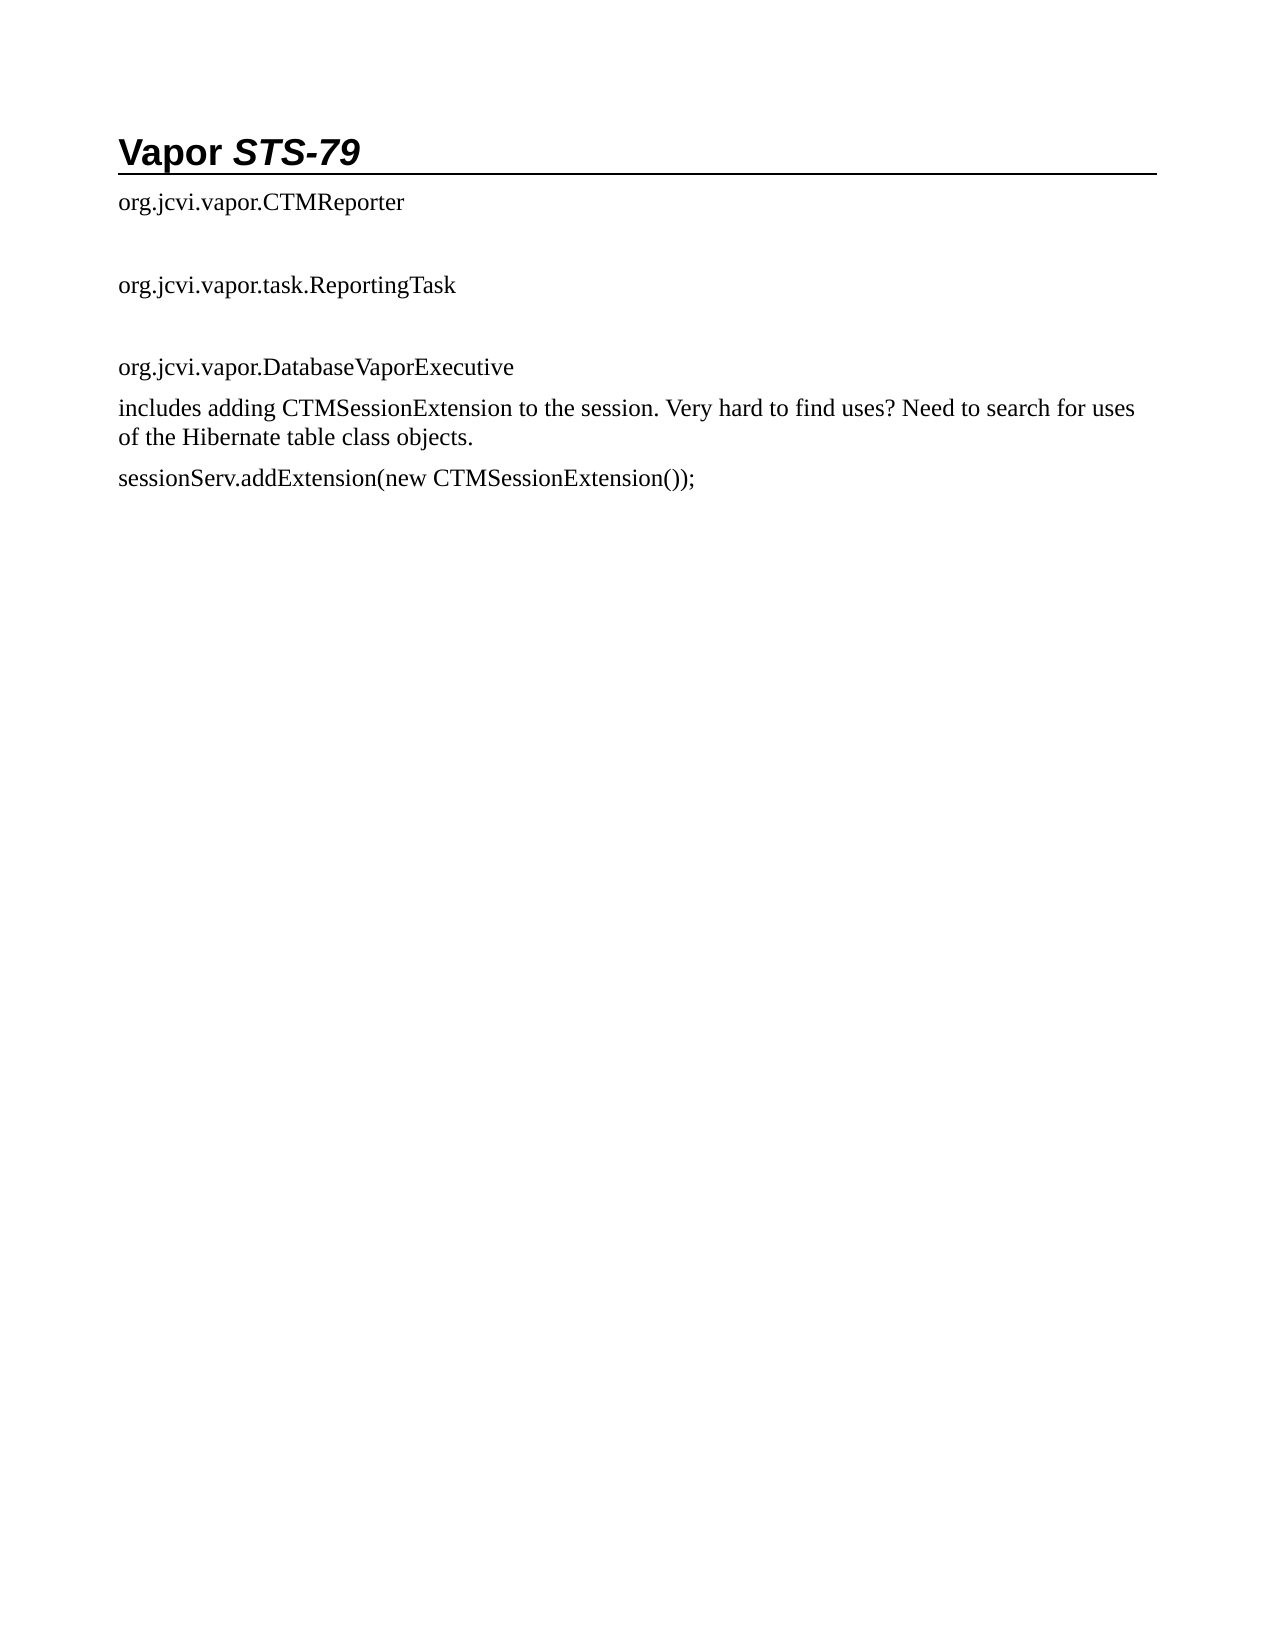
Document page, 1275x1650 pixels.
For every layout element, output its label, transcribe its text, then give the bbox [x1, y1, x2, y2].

text includes adding CTMSessionExtension to the session. Very hard to find uses? Need to search for uses of the Hibernate table class objects. [118, 393, 1157, 451]
text sessionServ.addExtension(new CTMSessionExtension()); [118, 463, 1157, 492]
text org.jcvi.vapor.DatabaseVaporExecutive [118, 352, 1157, 381]
text org.jcvi.vapor.task.ReportingTask [118, 270, 1157, 298]
text org.jcvi.vapor.CTMReporter [118, 187, 1157, 216]
subtitle Vapor STS-79 [118, 130, 1157, 173]
